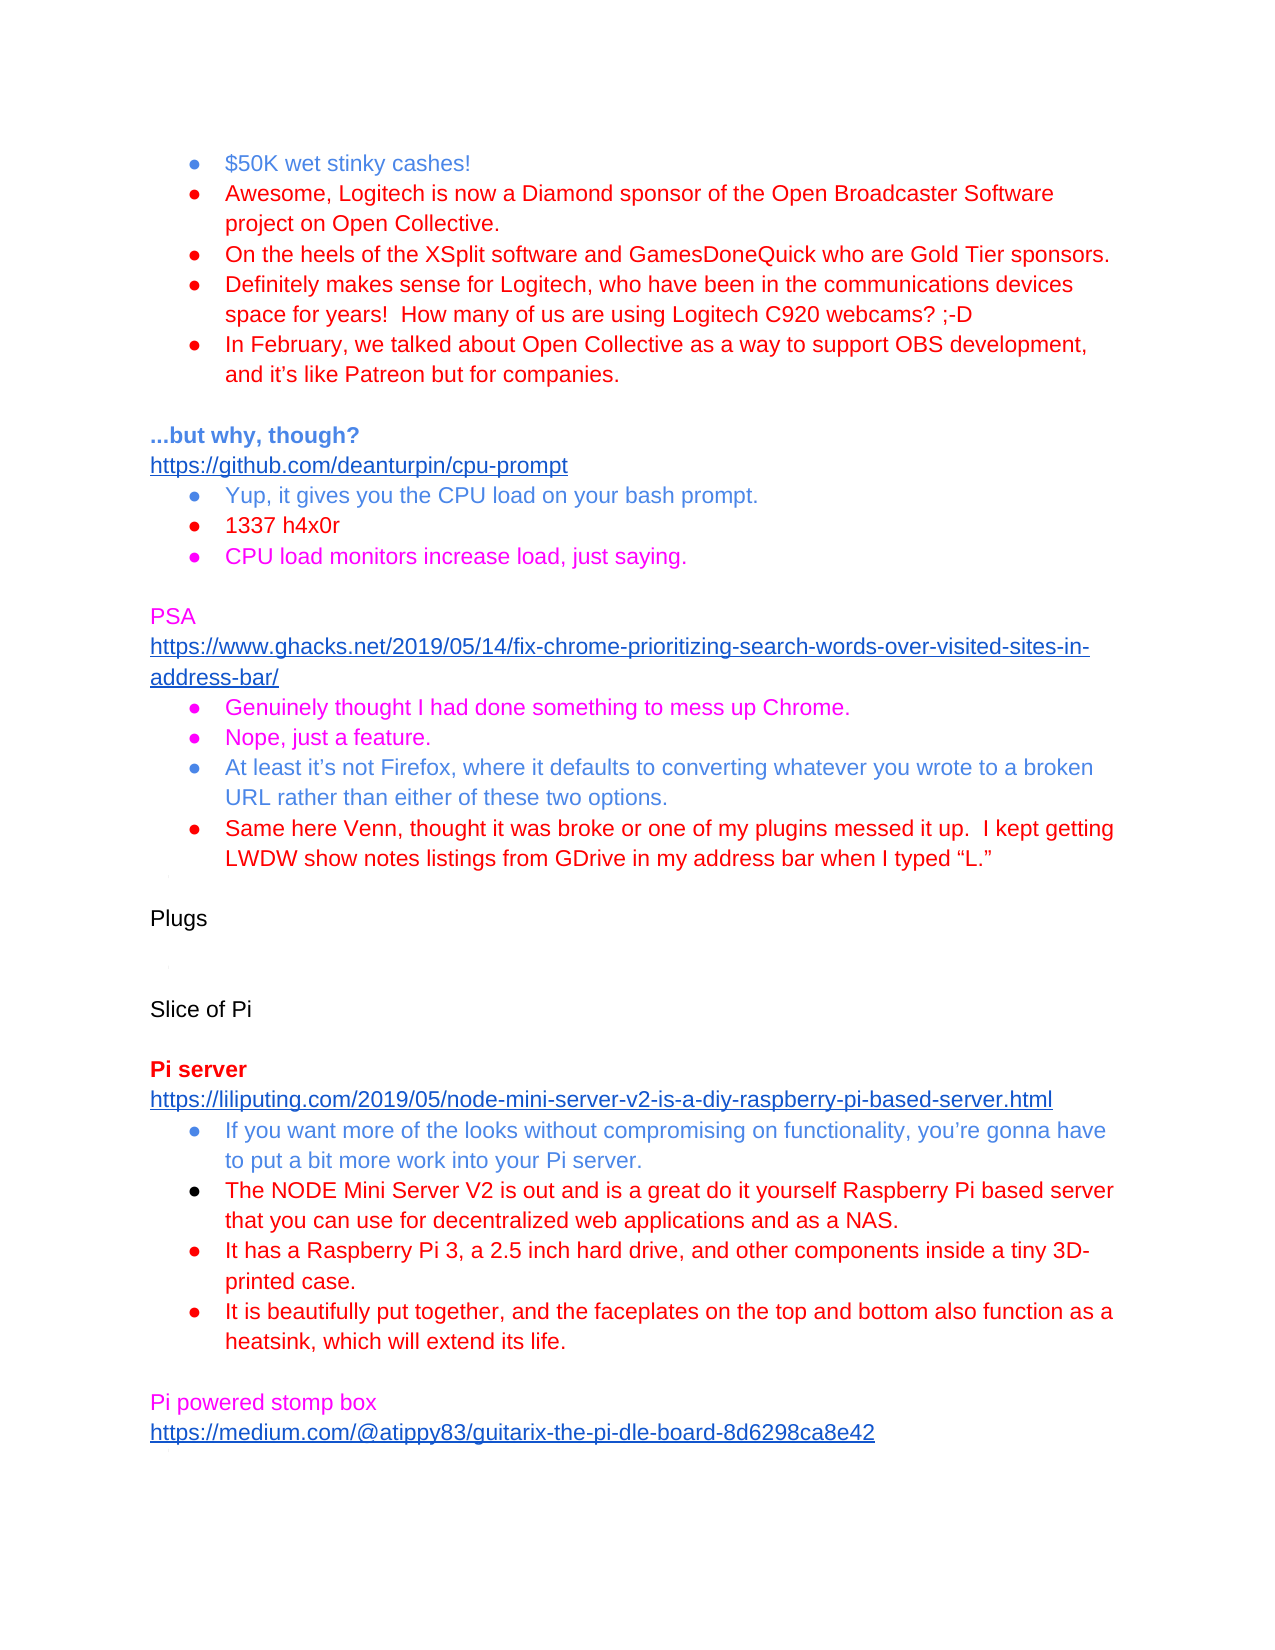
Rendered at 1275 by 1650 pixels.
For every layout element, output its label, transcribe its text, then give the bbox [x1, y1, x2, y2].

list It is beautifully put together, and the faceplates on the top and bottom also function as a heatsink, which will extend its life. [187, 1298, 1125, 1354]
list 1337 h4x0r [187, 512, 1125, 539]
text PSA [150, 603, 1125, 629]
list In February, we talked about Open Collective as a way to support OBS development, and it’s like Patreon but for companies. [187, 331, 1125, 388]
list Genuinely thought I had done something to mess up Chrome. [187, 694, 1125, 720]
list The NODE Mini Server V2 is out and is a great do it yourself Raspberry Pi based server that you can use for decentralized web applications and as a NAS. [187, 1177, 1125, 1234]
list Nope, just a feature. [187, 724, 1125, 750]
text https://www.ghacks.net/2019/05/14/fix-chrome-prioritizing-search-words-over-visited-sites-in-address-bar/ [150, 633, 1125, 690]
text https://github.com/deanturpin/cpu-prompt [150, 452, 1125, 478]
list Definitely makes sense for Logitech, who have been in the communications devices space for years! How many of us are using Logitech C920 webcams? ;-D [187, 271, 1125, 327]
text Slice of Pi [150, 996, 1125, 1022]
list Same here Venn, thought it was broke or one of my plugins messed it up. I kept getting LWDW show notes listings from GDrive in my address bar when I typed “L.” [187, 814, 1125, 871]
text Pi server [150, 1056, 1125, 1083]
list CPU load monitors increase load, just saying. [187, 543, 1125, 569]
list It has a Raspberry Pi 3, a 2.5 inch hard drive, and other components inside a tiny 3D-printed case. [187, 1237, 1125, 1294]
list Awesome, Logitech is now a Diamond sponsor of the Open Broadcaster Software project on Open Collective. [187, 180, 1125, 237]
list On the heels of the XSplit software and GamesDoneQuick who are Gold Tier sponsors. [187, 241, 1125, 267]
text ...but why, though? [150, 422, 1125, 448]
text Plugs [150, 905, 1125, 932]
text Pi powered stomp box [150, 1388, 1125, 1415]
list At least it’s not Firefox, where it defaults to converting whatever you wrote to a broken URL rather than either of these two options. [187, 754, 1125, 811]
text https://liliputing.com/2019/05/node-mini-server-v2-is-a-diy-raspberry-pi-based-server.html [150, 1086, 1125, 1113]
list $50K wet stinky cashes! [187, 150, 1125, 176]
text https://medium.com/@atippy83/guitarix-the-pi-dle-board-8d6298ca8e42 [150, 1419, 1125, 1445]
list Yup, it gives you the CPU load on your bash prompt. [187, 482, 1125, 509]
list If you want more of the looks without compromising on functionality, you’re gonna have to put a bit more work into your Pi server. [187, 1117, 1125, 1173]
